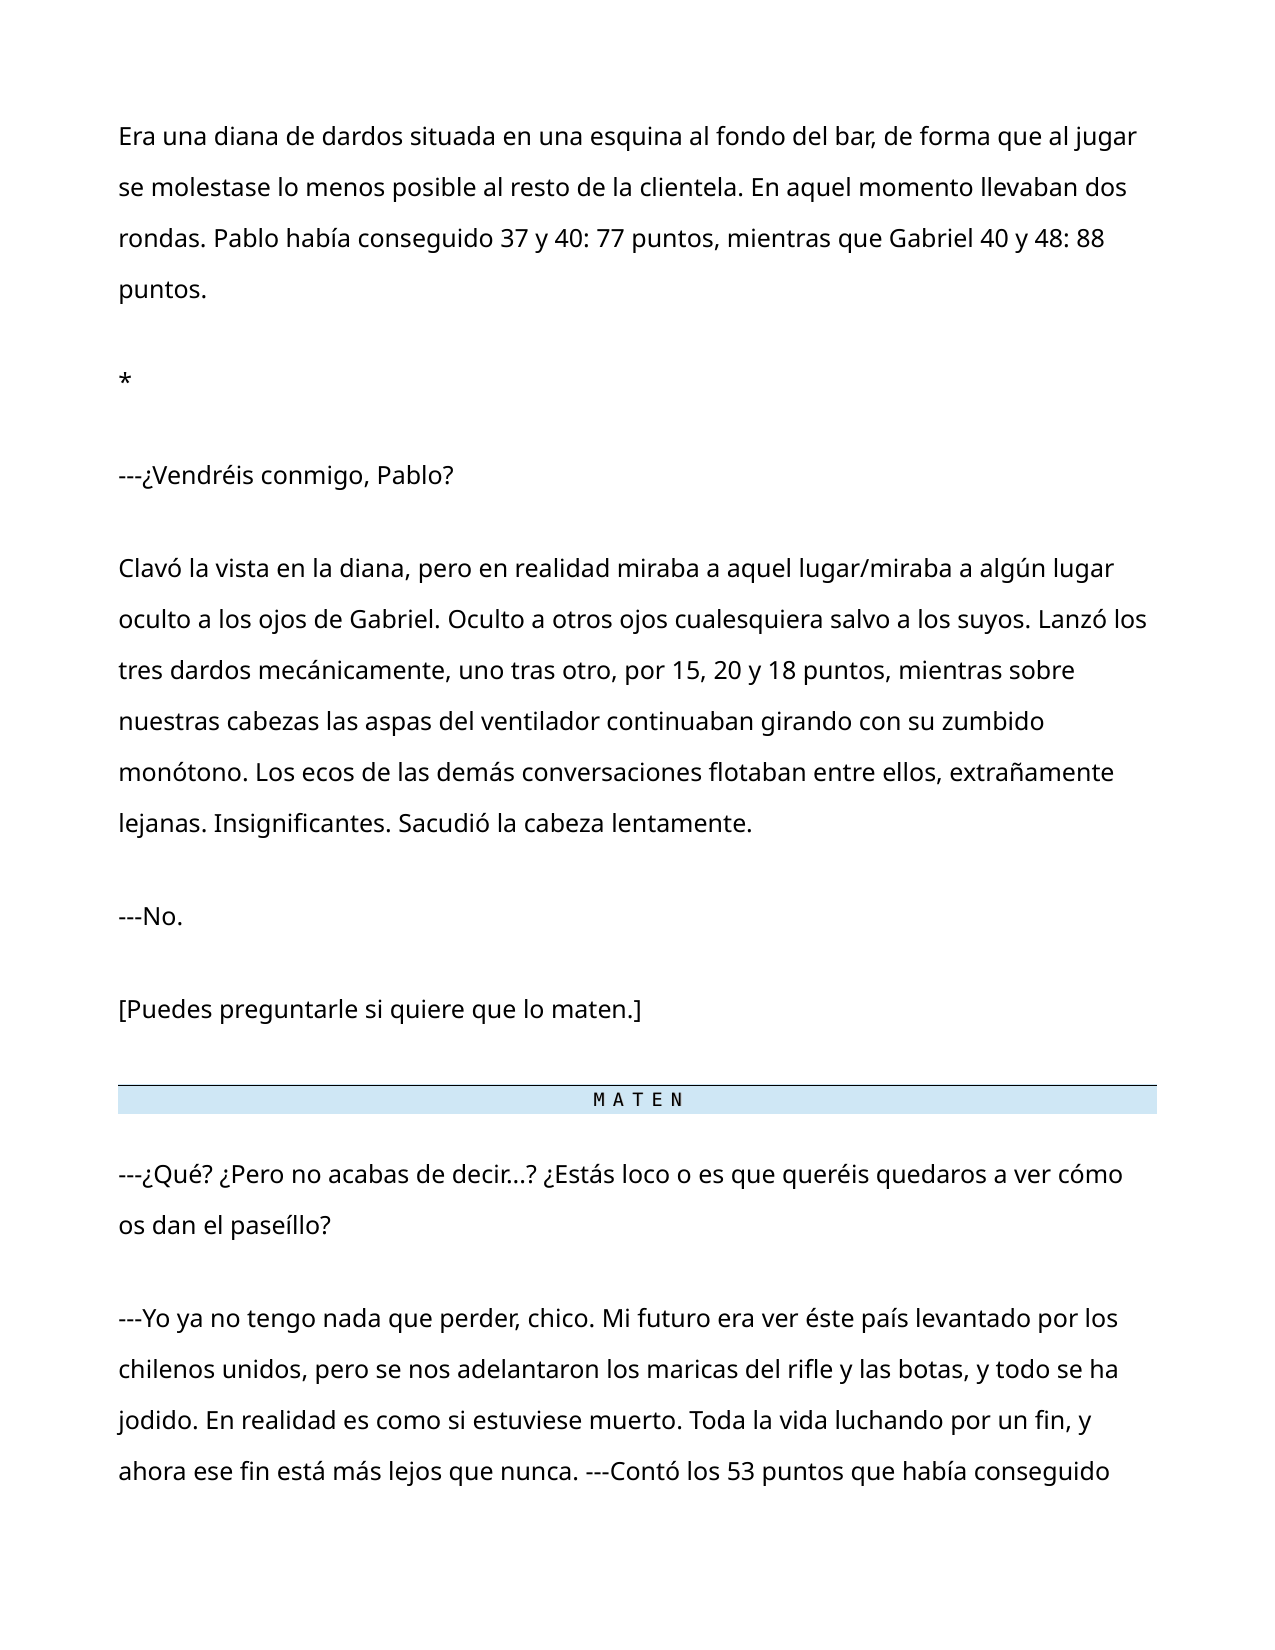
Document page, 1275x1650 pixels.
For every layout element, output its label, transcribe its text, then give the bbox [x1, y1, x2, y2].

text ---¿Vendréis conmigo, Pablo? [118, 457, 1157, 491]
text ---¿Qué? ¿Pero no acabas de decir...? ¿Estás loco o es que queréis quedaros a ver cómo os dan el paseíllo? [118, 1156, 1157, 1241]
text ---No. [118, 898, 1157, 933]
text Clavó la vista en la diana, pero en realidad miraba a aquel lugar/miraba a algún lugar oculto a los ojos de Gabriel. Oculto a otros ojos cualesquiera salvo a los suyos. Lanzó los tres dardos mecánicamente, uno tras otro, por 15, 20 y 18 puntos, mientras sobre nuestras cabezas las aspas del ventilador continuaban girando con su zumbido monótono. Los ecos de las demás conversaciones flotaban entre ellos, extrañamente lejanas. Insignificantes. Sacudió la cabeza lentamente. [118, 550, 1157, 839]
text * [118, 364, 1157, 398]
text Era una diana de dardos situada en una esquina al fondo del bar, de forma que al jugar se molestase lo menos posible al resto de la clientela. En aquel momento llevaban dos rondas. Pablo había conseguido 37 y 40: 77 puntos, mientras que Gabriel 40 y 48: 88 puntos. [118, 118, 1157, 305]
text ---Yo ya no tengo nada que perder, chico. Mi futuro era ver éste país levantado por los chilenos unidos, pero se nos adelantaron los maricas del rifle y las botas, y todo se ha jodido. En realidad es como si estuviese muerto. Toda la vida luchando por un fin, y ahora ese fin está más lejos que nunca. ---Contó los 53 puntos que había conseguido [118, 1300, 1157, 1488]
text [Puedes preguntarle si quiere que lo maten.] [118, 992, 1157, 1026]
text maten [118, 1086, 1157, 1114]
